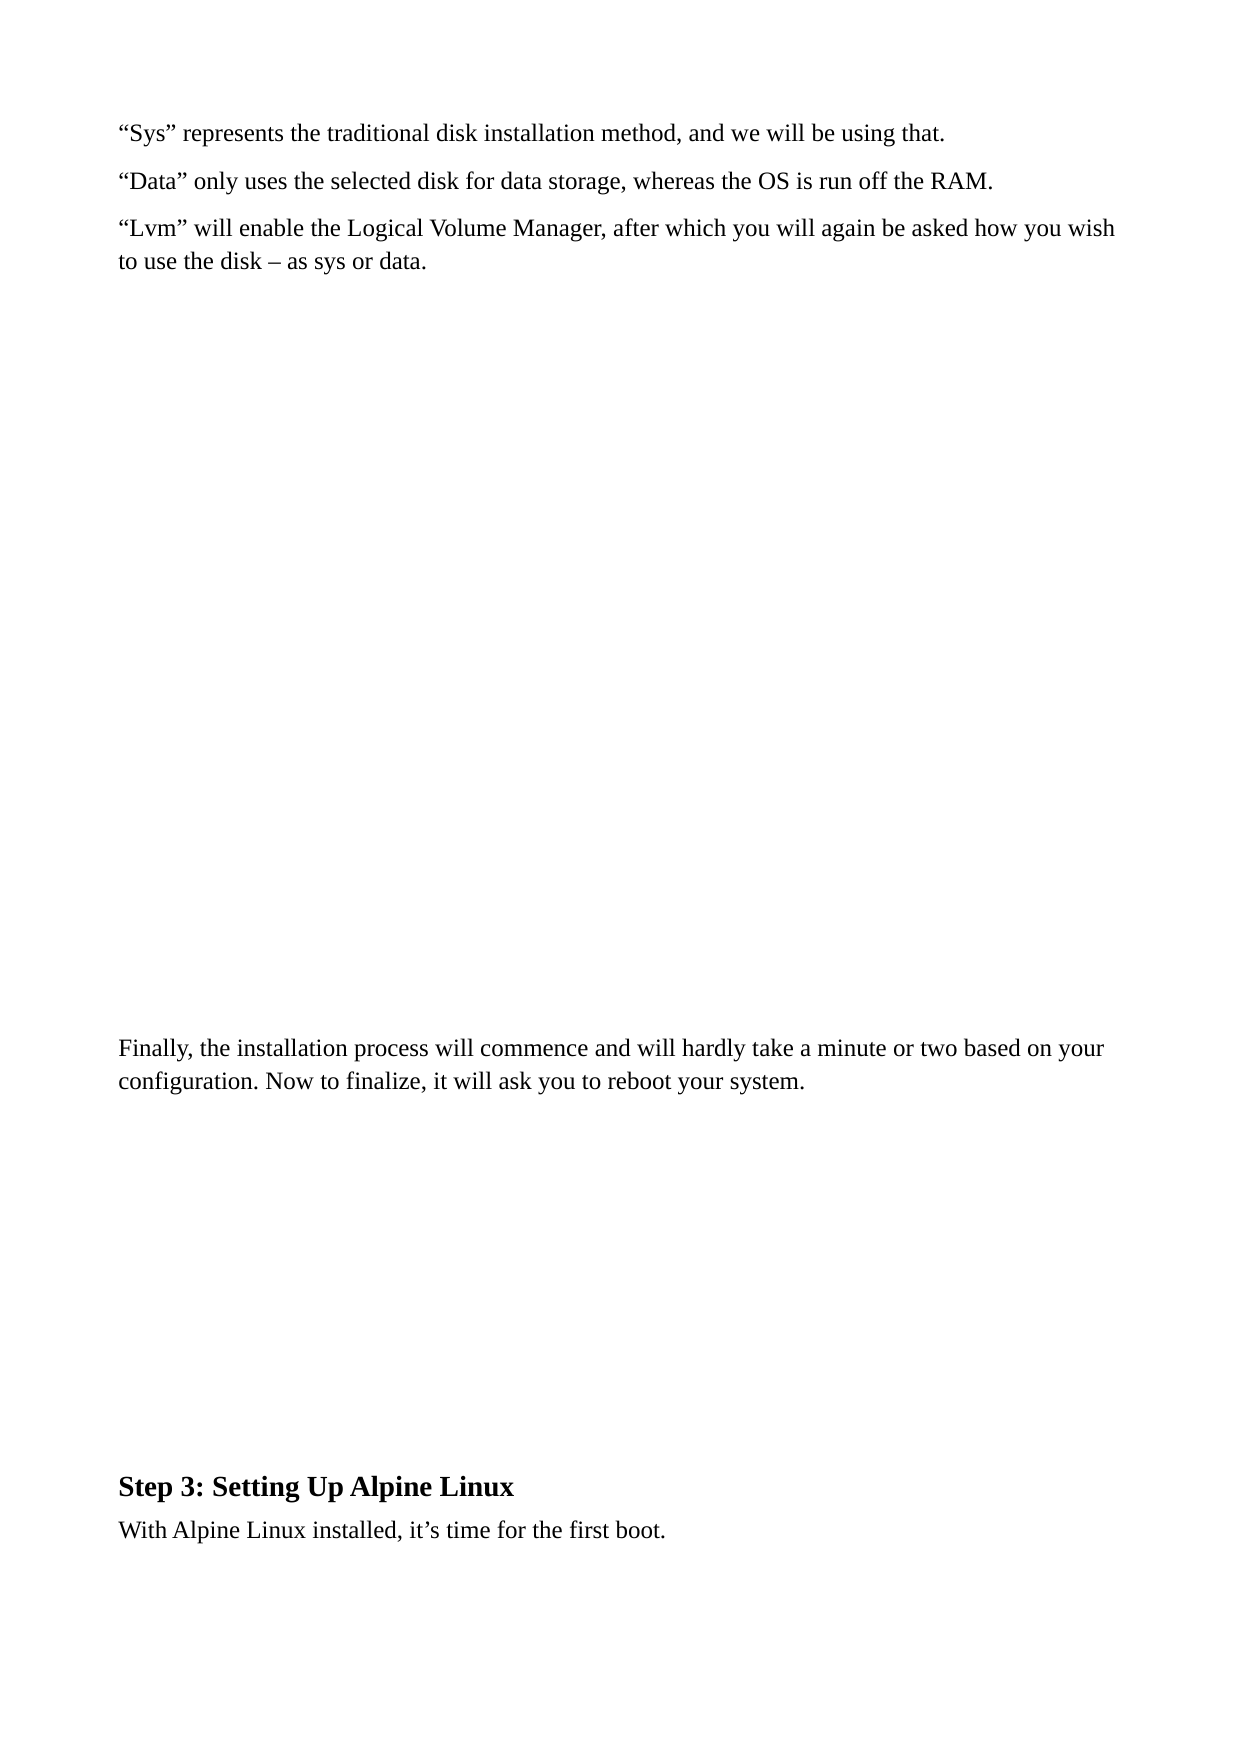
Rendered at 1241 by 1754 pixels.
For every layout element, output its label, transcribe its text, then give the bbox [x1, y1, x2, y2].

picture [118, 293, 1120, 1009]
text “Data” only uses the selected disk for data storage, whereas the OS is run off the RAM. [118, 166, 1122, 194]
text Finally, the installation process will commence and will hardly take a minute or two based on your configuration. Now to finalize, it will ask you to reboot your system. [118, 1033, 1122, 1095]
subtitle Step 3: Setting Up Alpine Linux [118, 1469, 1122, 1502]
picture [118, 1113, 1120, 1431]
text “Sys” represents the traditional disk installation method, and we will be using that. [118, 118, 1122, 147]
text “Lvm” will enable the Logical Volume Manager, after which you will again be asked how you wish to use the disk – as sys or data. [118, 213, 1122, 275]
text With Alpine Linux installed, it’s time for the first boot. [118, 1515, 1122, 1544]
